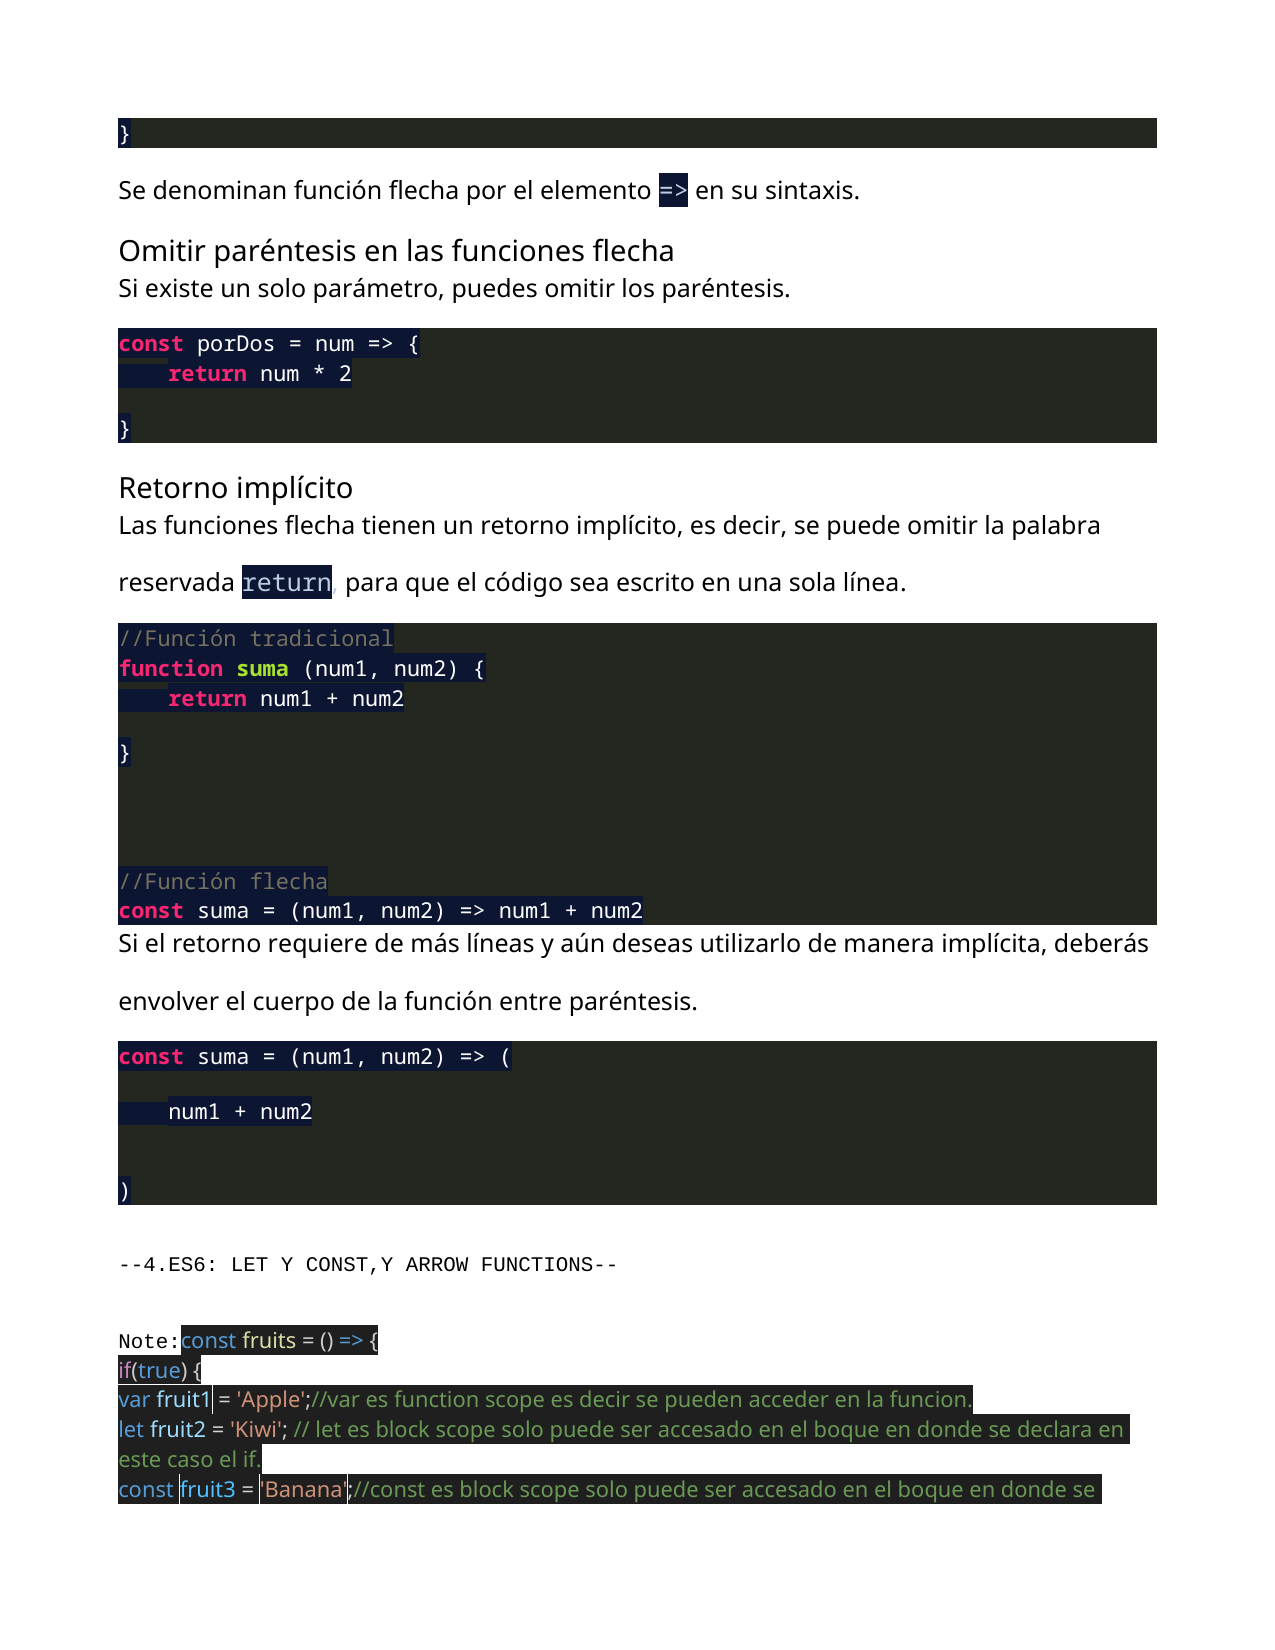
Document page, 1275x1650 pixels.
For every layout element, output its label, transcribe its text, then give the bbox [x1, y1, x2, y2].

subtitle Omitir paréntesis en las funciones flecha [118, 231, 1157, 270]
text } [118, 413, 1157, 443]
text } [118, 737, 1157, 767]
text return num * 2 [118, 358, 1157, 388]
text --4.ES6: LET Y CONST,Y ARROW FUNCTIONS-- [118, 1254, 1157, 1278]
text } [118, 118, 1157, 148]
text function suma (num1, num2) { [118, 653, 1157, 682]
text var fruit1 = 'Apple';//var es function scope es decir se pueden acceder en la funcion. [118, 1384, 1157, 1414]
text ) [118, 1176, 1157, 1205]
subtitle Retorno implícito [118, 468, 1157, 507]
text Se denominan función flecha por el elemento => en su sintaxis. [118, 173, 1157, 207]
text const suma = (num1, num2) => num1 + num2 [118, 896, 1157, 925]
text Las funciones flecha tienen un retorno implícito, es decir, se puede omitir la palabra reservada return, para que el código sea escrito en una sola línea. [118, 507, 1157, 599]
text //Función flecha [118, 866, 1157, 896]
text Si existe un solo parámetro, puedes omitir los paréntesis. [118, 270, 1157, 304]
text num1 + num2 [118, 1096, 1157, 1126]
text if(true) { [118, 1355, 1157, 1384]
text Note:const fruits = () => { [118, 1325, 1157, 1355]
text const fruit3 = 'Banana';//const es block scope solo puede ser accesado en el boque en donde se [118, 1474, 1157, 1504]
text const porDos = num => { [118, 328, 1157, 358]
text let fruit2 = 'Kiwi'; // let es block scope solo puede ser accesado en el boque en donde se declara en este caso el if. [118, 1414, 1157, 1474]
text //Función tradicional [118, 623, 1157, 653]
text return num1 + num2 [118, 682, 1157, 712]
text const suma = (num1, num2) => ( [118, 1041, 1157, 1071]
text Si el retorno requiere de más líneas y aún deseas utilizarlo de manera implícita, deberás envolver el cuerpo de la función entre paréntesis. [118, 925, 1157, 1017]
